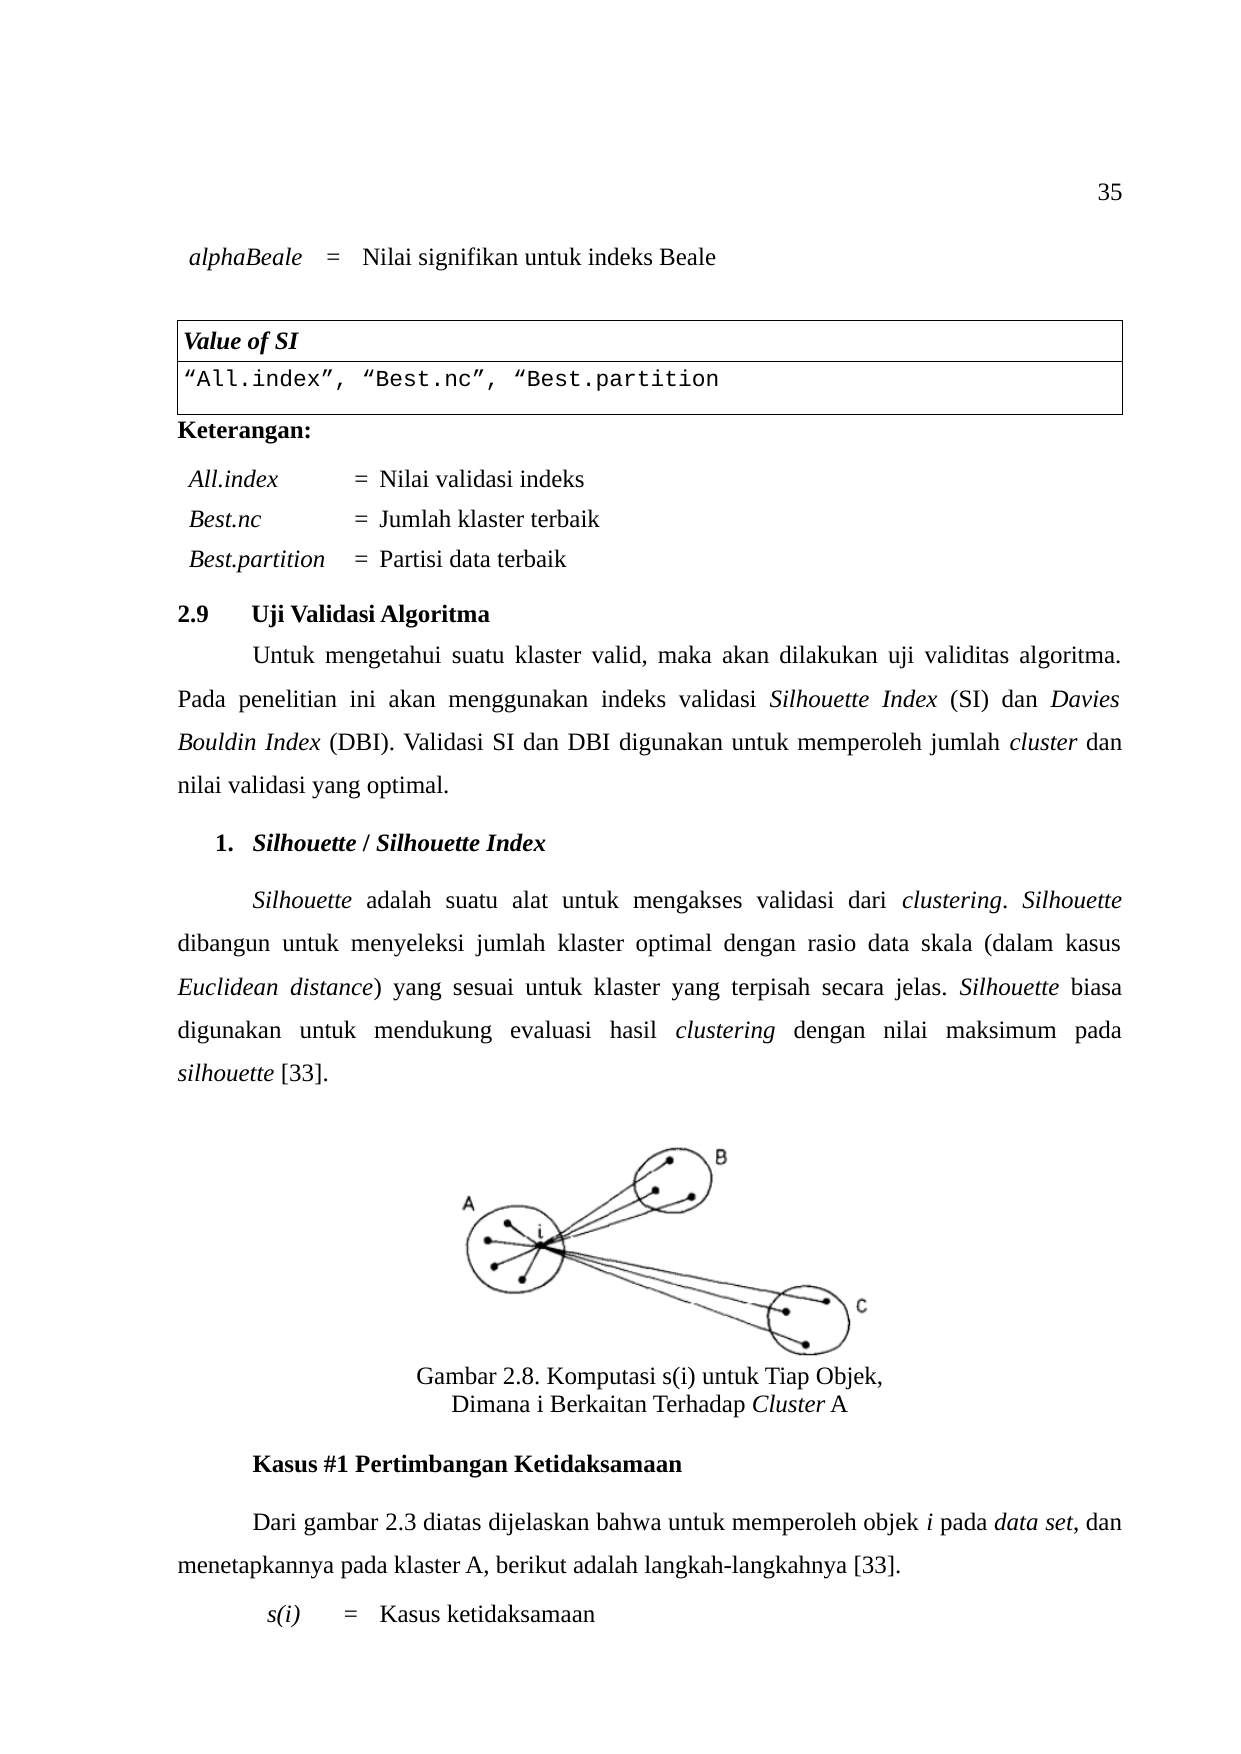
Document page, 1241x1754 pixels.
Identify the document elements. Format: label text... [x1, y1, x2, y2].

table_header = [349, 458, 373, 498]
table_cell “All.index”, “Best.nc”, “Best.partition [178, 362, 1122, 414]
table_header = [338, 1593, 374, 1633]
table_cell = [320, 236, 356, 276]
text [391, 1418, 908, 1435]
table_cell Jumlah klaster terbaik [374, 498, 1062, 538]
subtitle Uji Validasi Algoritma [177, 599, 1122, 628]
table_cell alphaBeale [183, 236, 320, 276]
picture [391, 1104, 908, 1361]
table_cell Best.nc [183, 498, 348, 538]
table_header Nilai validasi indeks [374, 458, 1062, 498]
text Dari gambar 2.3 diatas dijelaskan bahwa untuk memperoleh objek i pada data set, dan menetapkannya pada klaster A, berikut adalah langkah-langkahnya [33]⁠. [177, 1507, 1122, 1579]
text Silhouette adalah suatu alat untuk mengakses validasi dari clustering. Silhouette dibangun untuk menyeleksi jumlah klaster optimal dengan rasio data skala (dalam kasus Euclidean distance) yang sesuai untuk klaster yang terpisah secara jelas. Silhouette biasa digunakan untuk mendukung evaluasi hasil clustering dengan nilai maksimum pada silhouette [33]⁠. [177, 885, 1122, 1087]
list Silhouette / Silhouette Index [215, 828, 1122, 856]
table_cell Best.partition [183, 538, 348, 578]
text Gambar 2.8. Komputasi s(i) untuk Tiap Objek, Dimana i Berkaitan Terhadap Cluster A [391, 1361, 908, 1418]
table_cell = [349, 498, 373, 538]
table_header s(i) [261, 1593, 338, 1633]
table_cell Partisi data terbaik [374, 538, 1062, 578]
text Keterangan: [177, 415, 1122, 443]
text Kasus #1 Pertimbangan Ketidaksamaan [177, 1101, 1122, 1478]
table_header Kasus ketidaksamaan [374, 1593, 1001, 1633]
table_header All.index [183, 458, 348, 498]
table_header Value of SI [178, 321, 1122, 361]
table_cell = [349, 538, 373, 578]
table_cell Nilai signifikan untuk indeks Beale [356, 236, 1122, 276]
text Untuk mengetahui suatu klaster valid, maka akan dilakukan uji validitas algoritma. Pada penelitian ini akan menggunakan indeks validasi Silhouette Index (SI) dan Davies Bouldin Index (DBI). Validasi SI dan DBI digunakan untuk memperoleh jumlah cluster dan nilai validasi yang optimal. [177, 641, 1122, 799]
